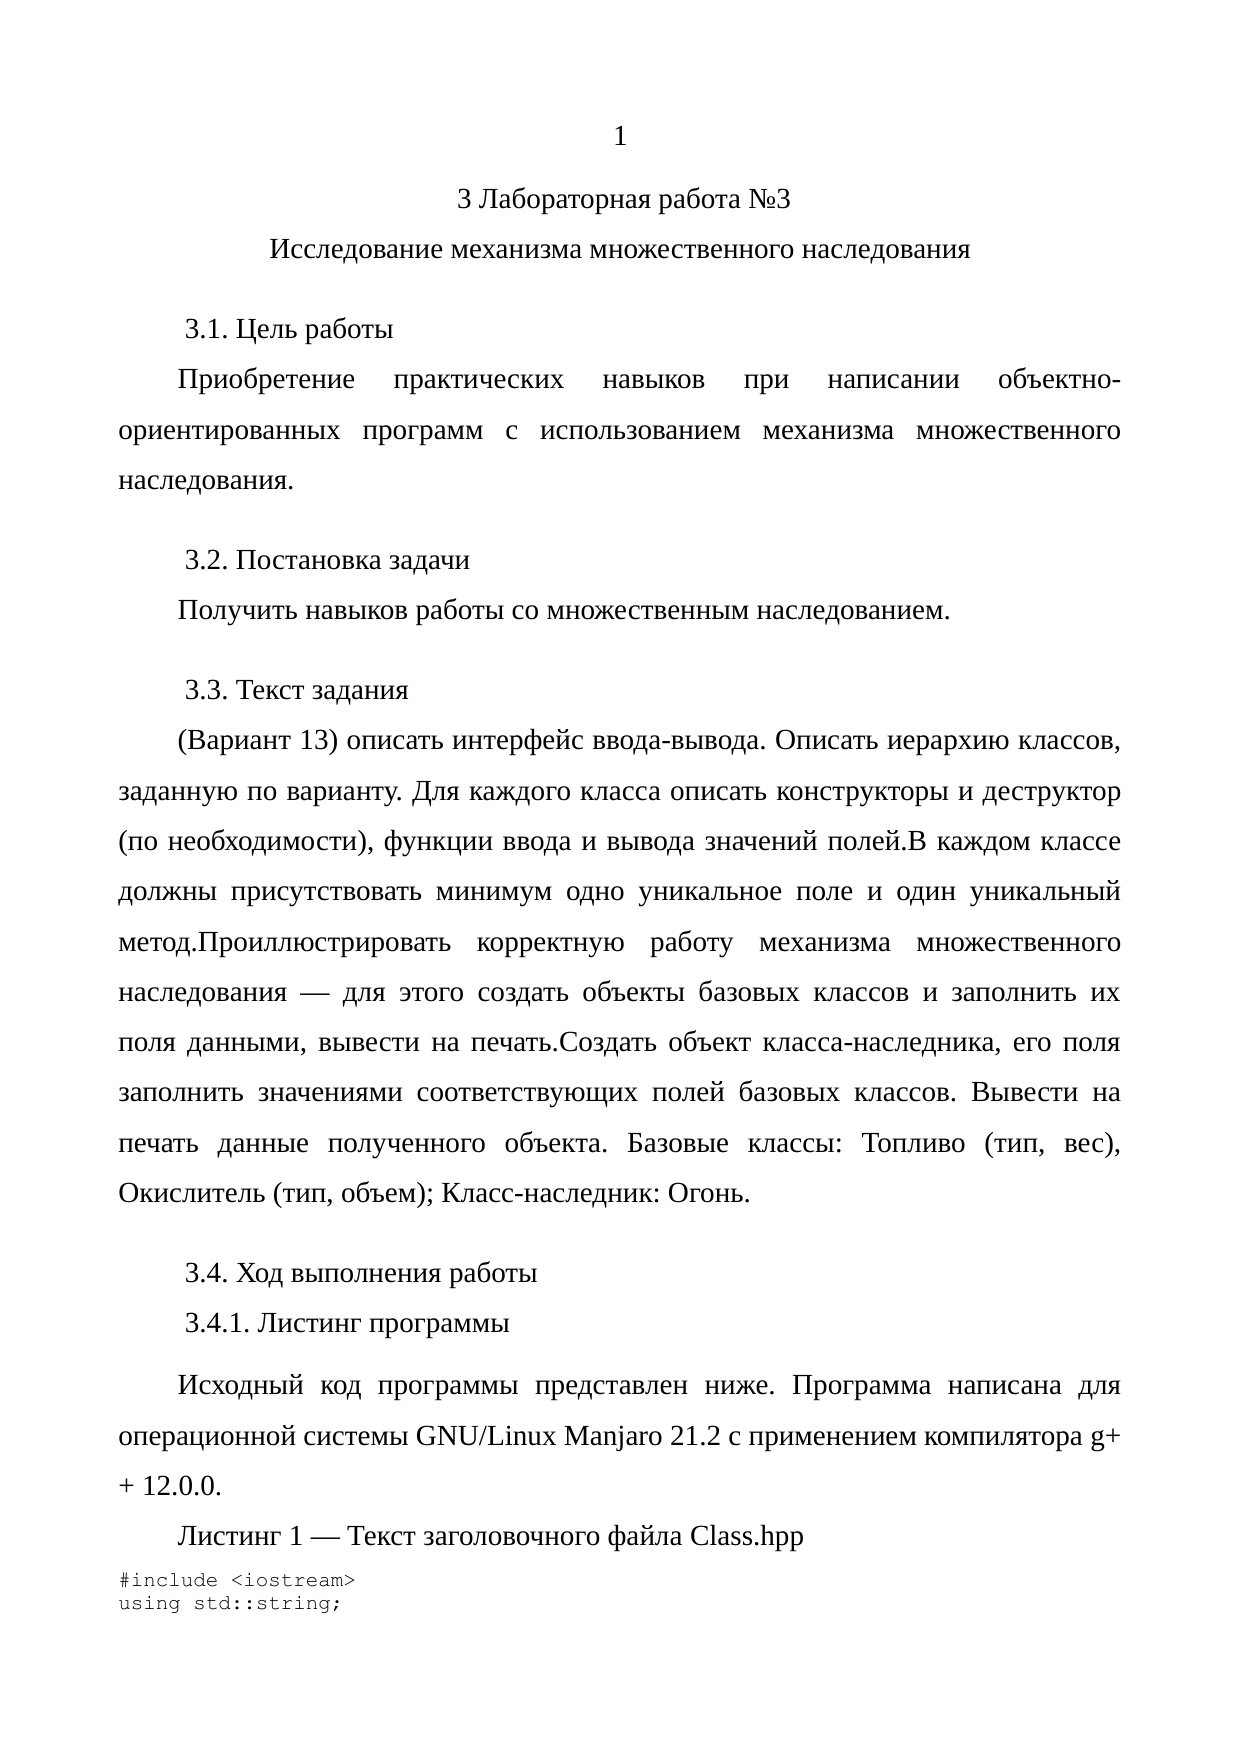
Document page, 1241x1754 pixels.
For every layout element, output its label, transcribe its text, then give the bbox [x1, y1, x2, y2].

text using std::string; [118, 1592, 1122, 1616]
subtitle Текст задания [118, 672, 1122, 706]
subtitle Ход выполнения работы [118, 1255, 1122, 1288]
text Приобретение практических навыков при написании объектно-ориентированных программ с использованием механизма множественного наследования. [118, 362, 1122, 496]
subtitle Цель работы [118, 311, 1122, 345]
text Получить навыков работы со множественным наследованием. [118, 592, 1122, 626]
subtitle Листинг программы [118, 1305, 1122, 1339]
text Листинг 1 — Текст заголовочного файла Class.hpp [118, 1518, 1122, 1552]
text Исходный код программы представлен ниже. Программа написана для операционной системы GNU/Linux Manjaro 21.2 с применением компилятора g++ 12.0.0. [118, 1367, 1122, 1502]
title Исследование механизма множественного наследования [118, 231, 1122, 265]
subtitle Лабораторная работа №3 [118, 181, 1122, 215]
text #include <iostream> [118, 1569, 1122, 1592]
text (Вариант 13) описать интерфейс ввода-вывода. Описать иерархию классов, заданную по варианту. Для каждого класса описать конструкторы и деструктор (по необходимости), функции ввода и вывода значений полей.В каждом классе должны присутствовать минимум одно уникальное поле и один уникальный метод.Проиллюстрировать корректную работу механизма множественного наследования — для этого создать объекты базовых классов и заполнить их поля данными, вывести на печать.Создать объект класса-наследника, его поля заполнить значениями соответствующих полей базовых классов. Вывести на печать данные полученного объекта. Базовые классы: Топливо (тип, вес), Окислитель (тип, объем); Класс-наследник: Огонь. [118, 722, 1122, 1209]
subtitle Постановка задачи [118, 542, 1122, 576]
